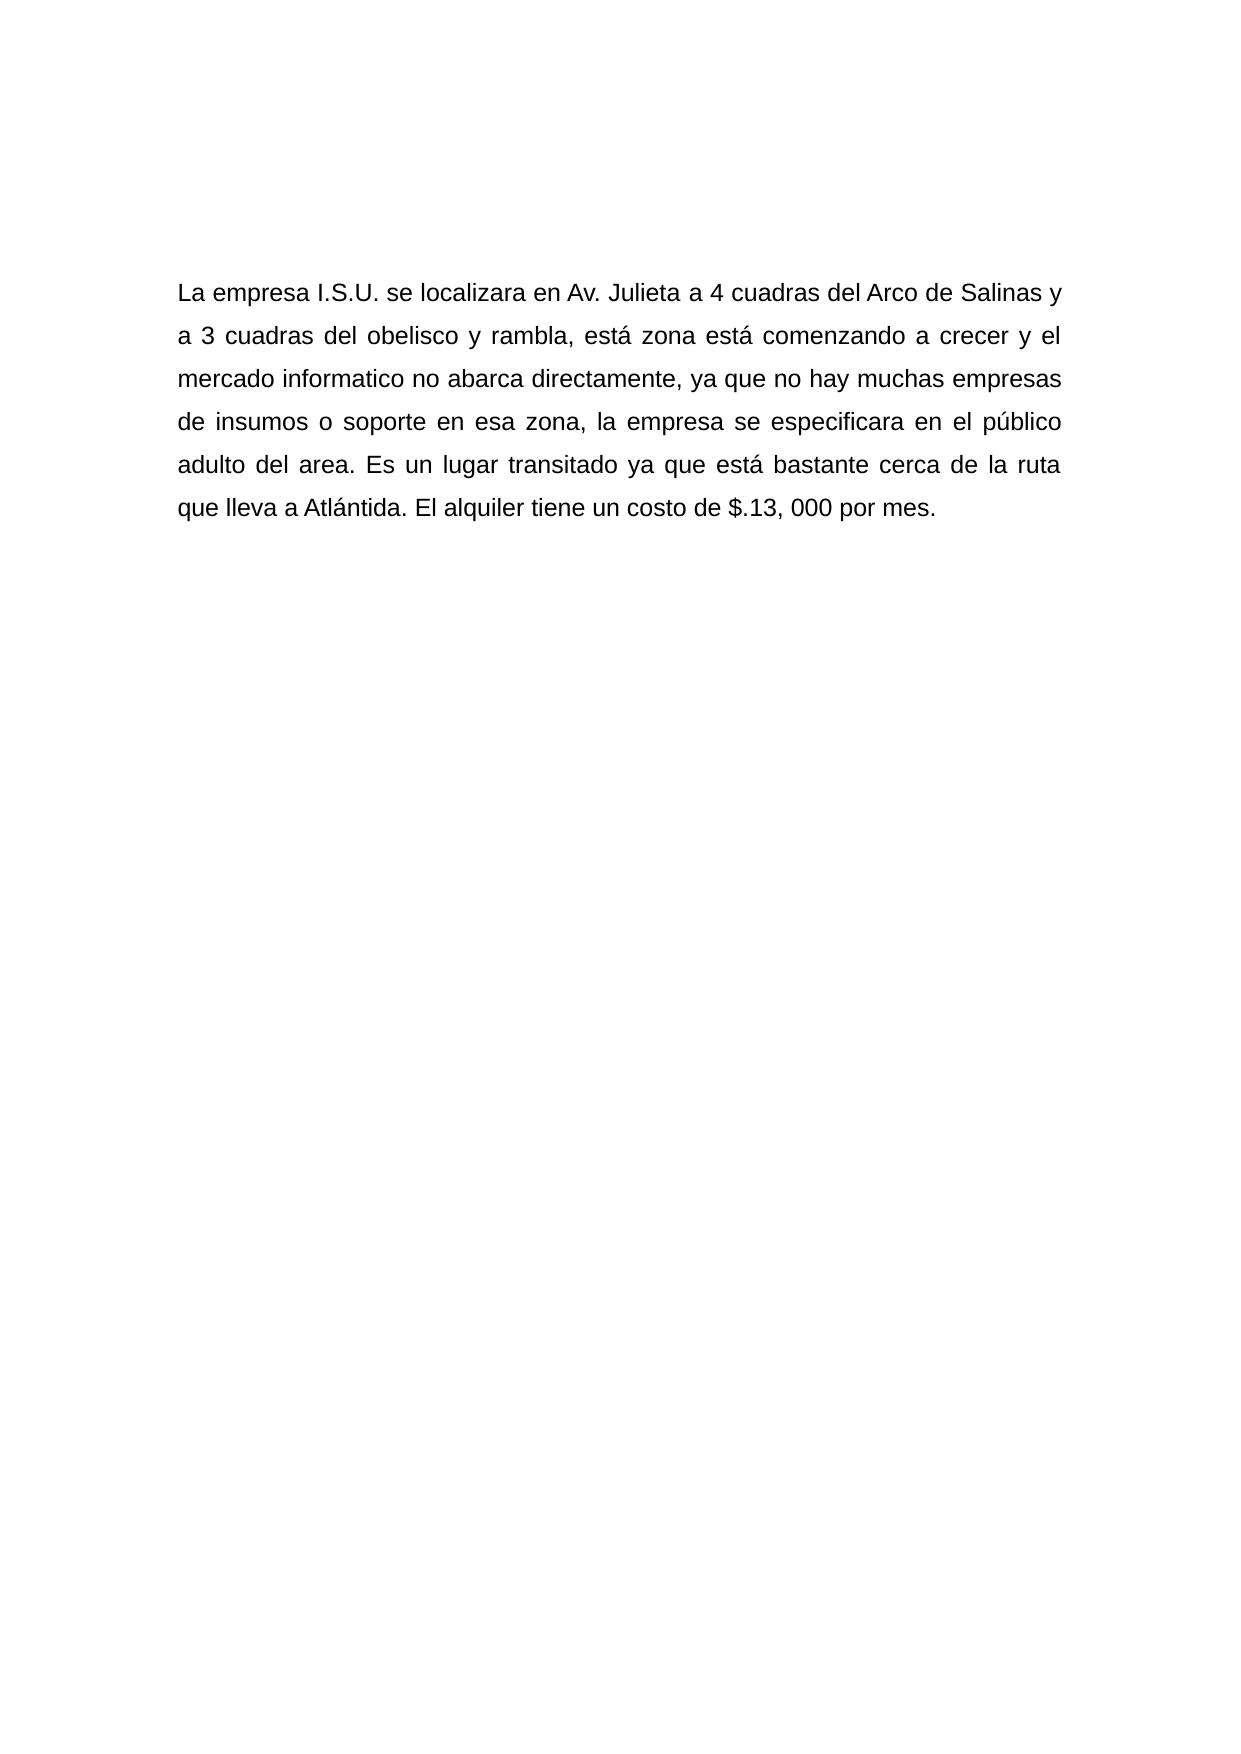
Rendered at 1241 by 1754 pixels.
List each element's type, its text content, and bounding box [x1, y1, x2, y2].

text La empresa I.S.U. se localizara en Av. Julieta a 4 cuadras del Arco de Salinas y a 3 cuadras del obelisco y rambla, está zona está comenzando a crecer y el mercado informatico no abarca directamente, ya que no hay muchas empresas de insumos o soporte en esa zona, la empresa se especificara en el público adulto del area. Es un lugar transitado ya que está bastante cerca de la ruta que lleva a Atlántida. El alquiler tiene un costo de $.13, 000 por mes. [177, 277, 1063, 522]
